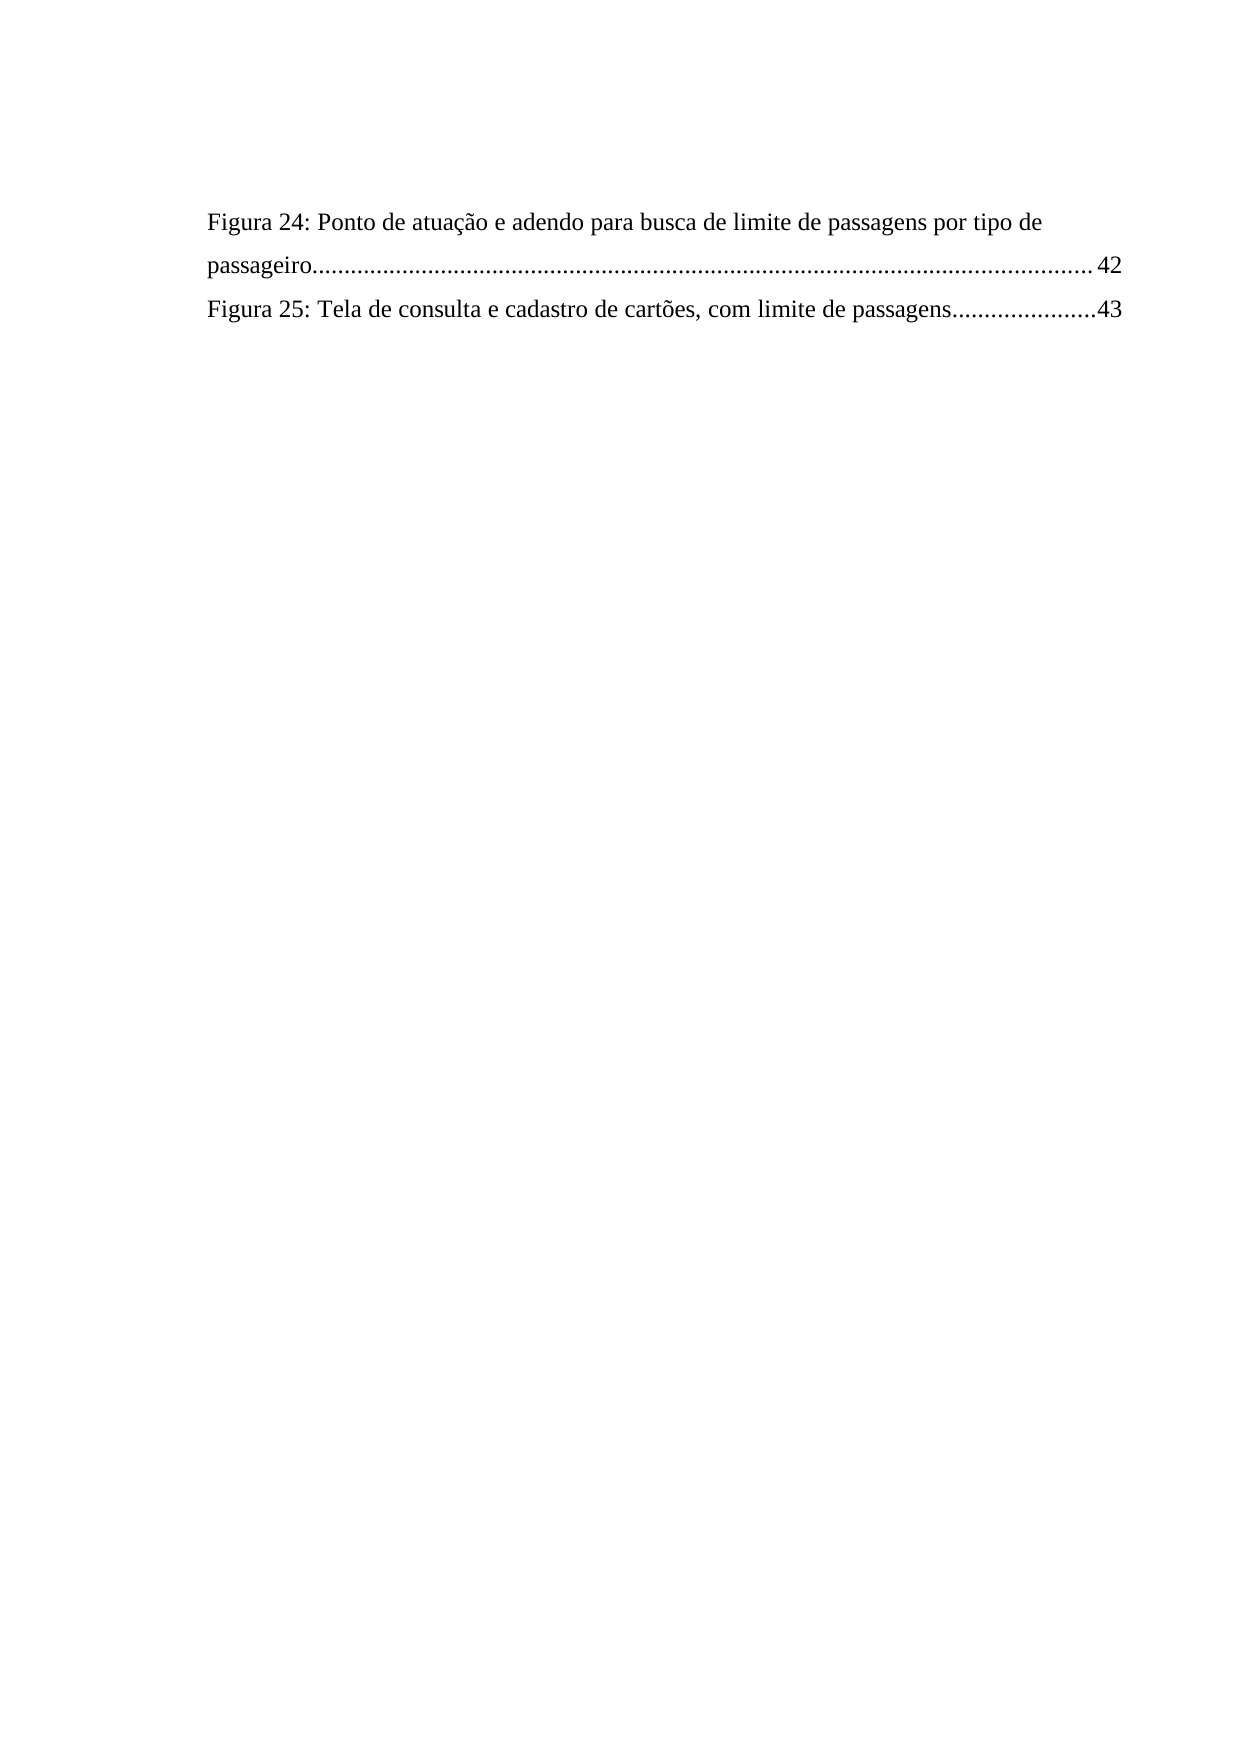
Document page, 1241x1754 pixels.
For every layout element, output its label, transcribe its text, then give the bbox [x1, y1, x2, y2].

text Figura 24: Ponto de atuação e adendo para busca de limite de passagens por tipo de passageiro 42 [207, 207, 1122, 279]
text Figura 25: Tela de consulta e cadastro de cartões, com limite de passagens 43 [207, 294, 1122, 323]
